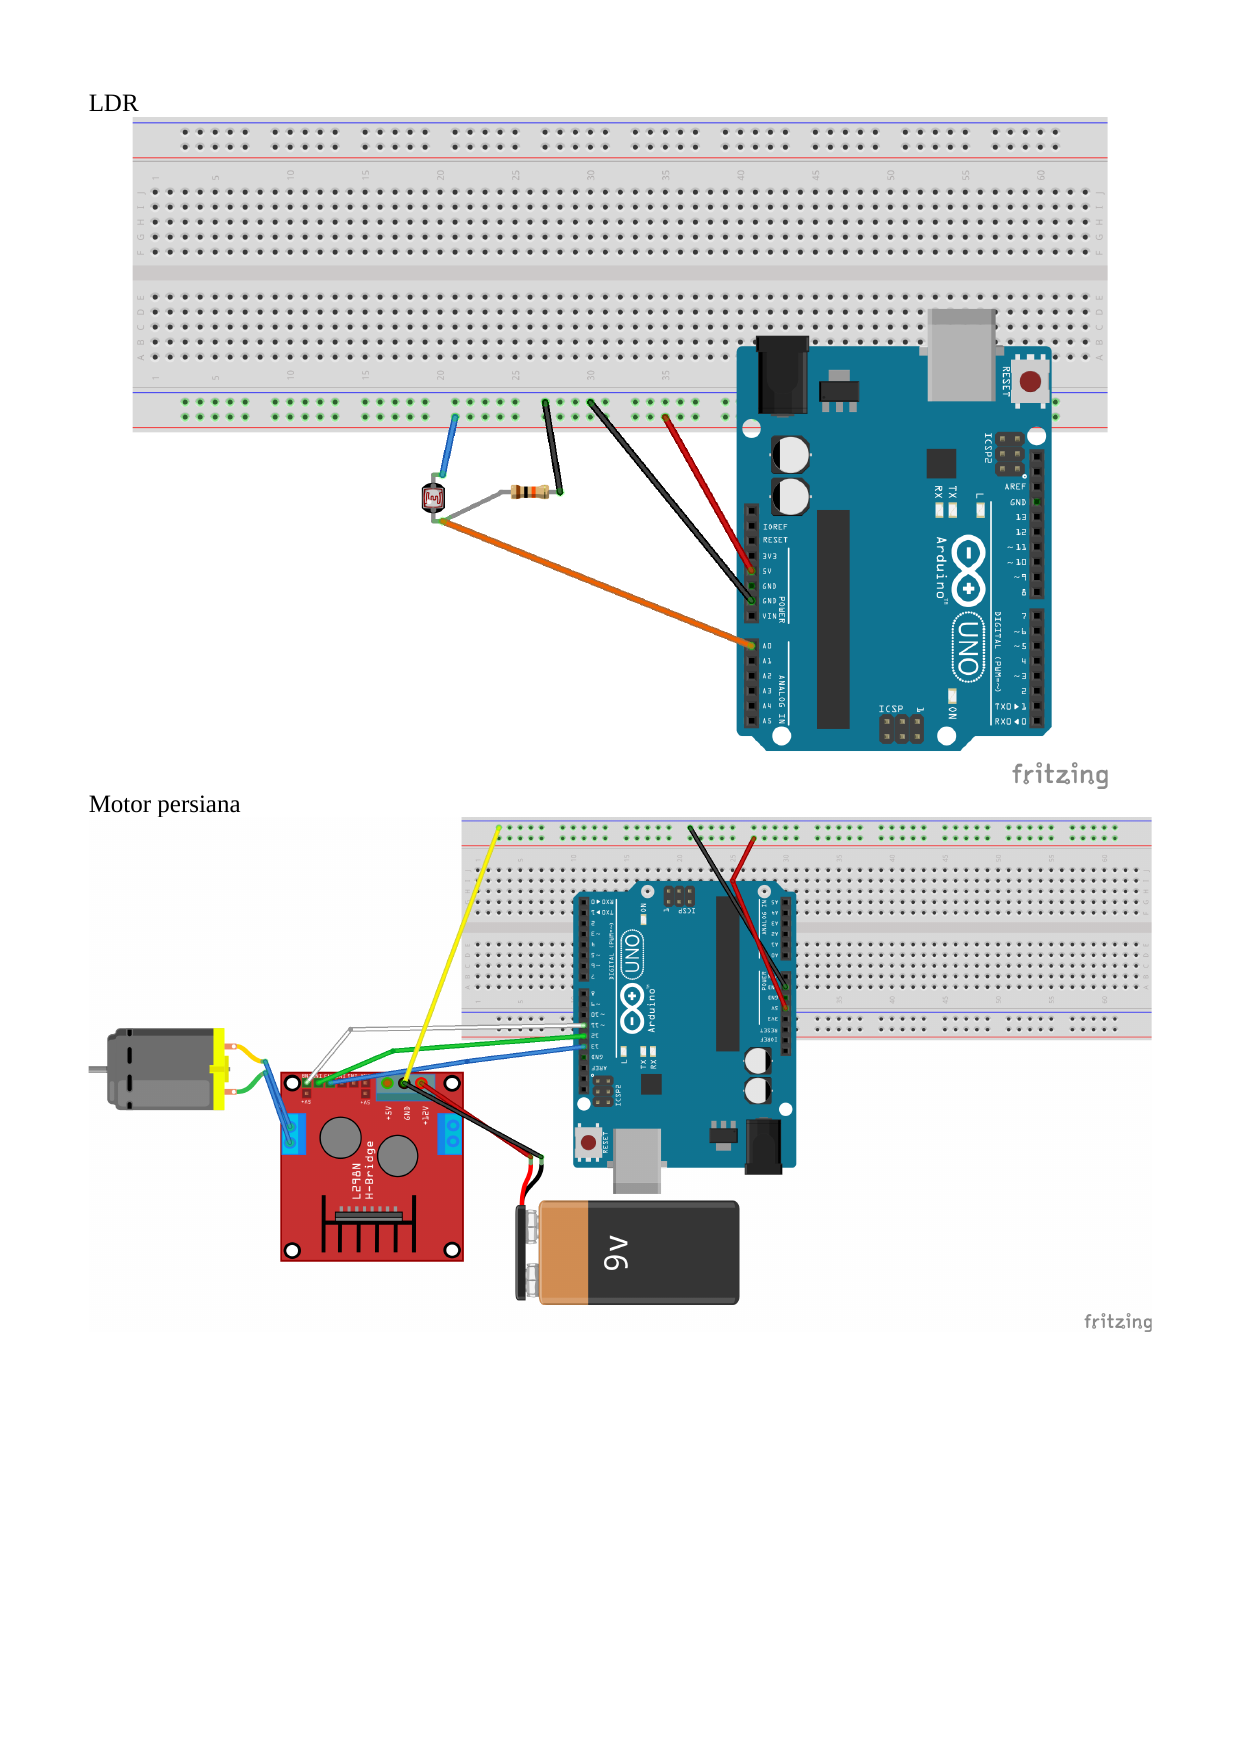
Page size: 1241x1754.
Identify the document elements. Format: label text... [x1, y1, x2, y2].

picture [132, 117, 1108, 789]
picture [88, 817, 1152, 1332]
text LDR [88, 88, 1152, 117]
text Motor persiana [88, 117, 1152, 817]
